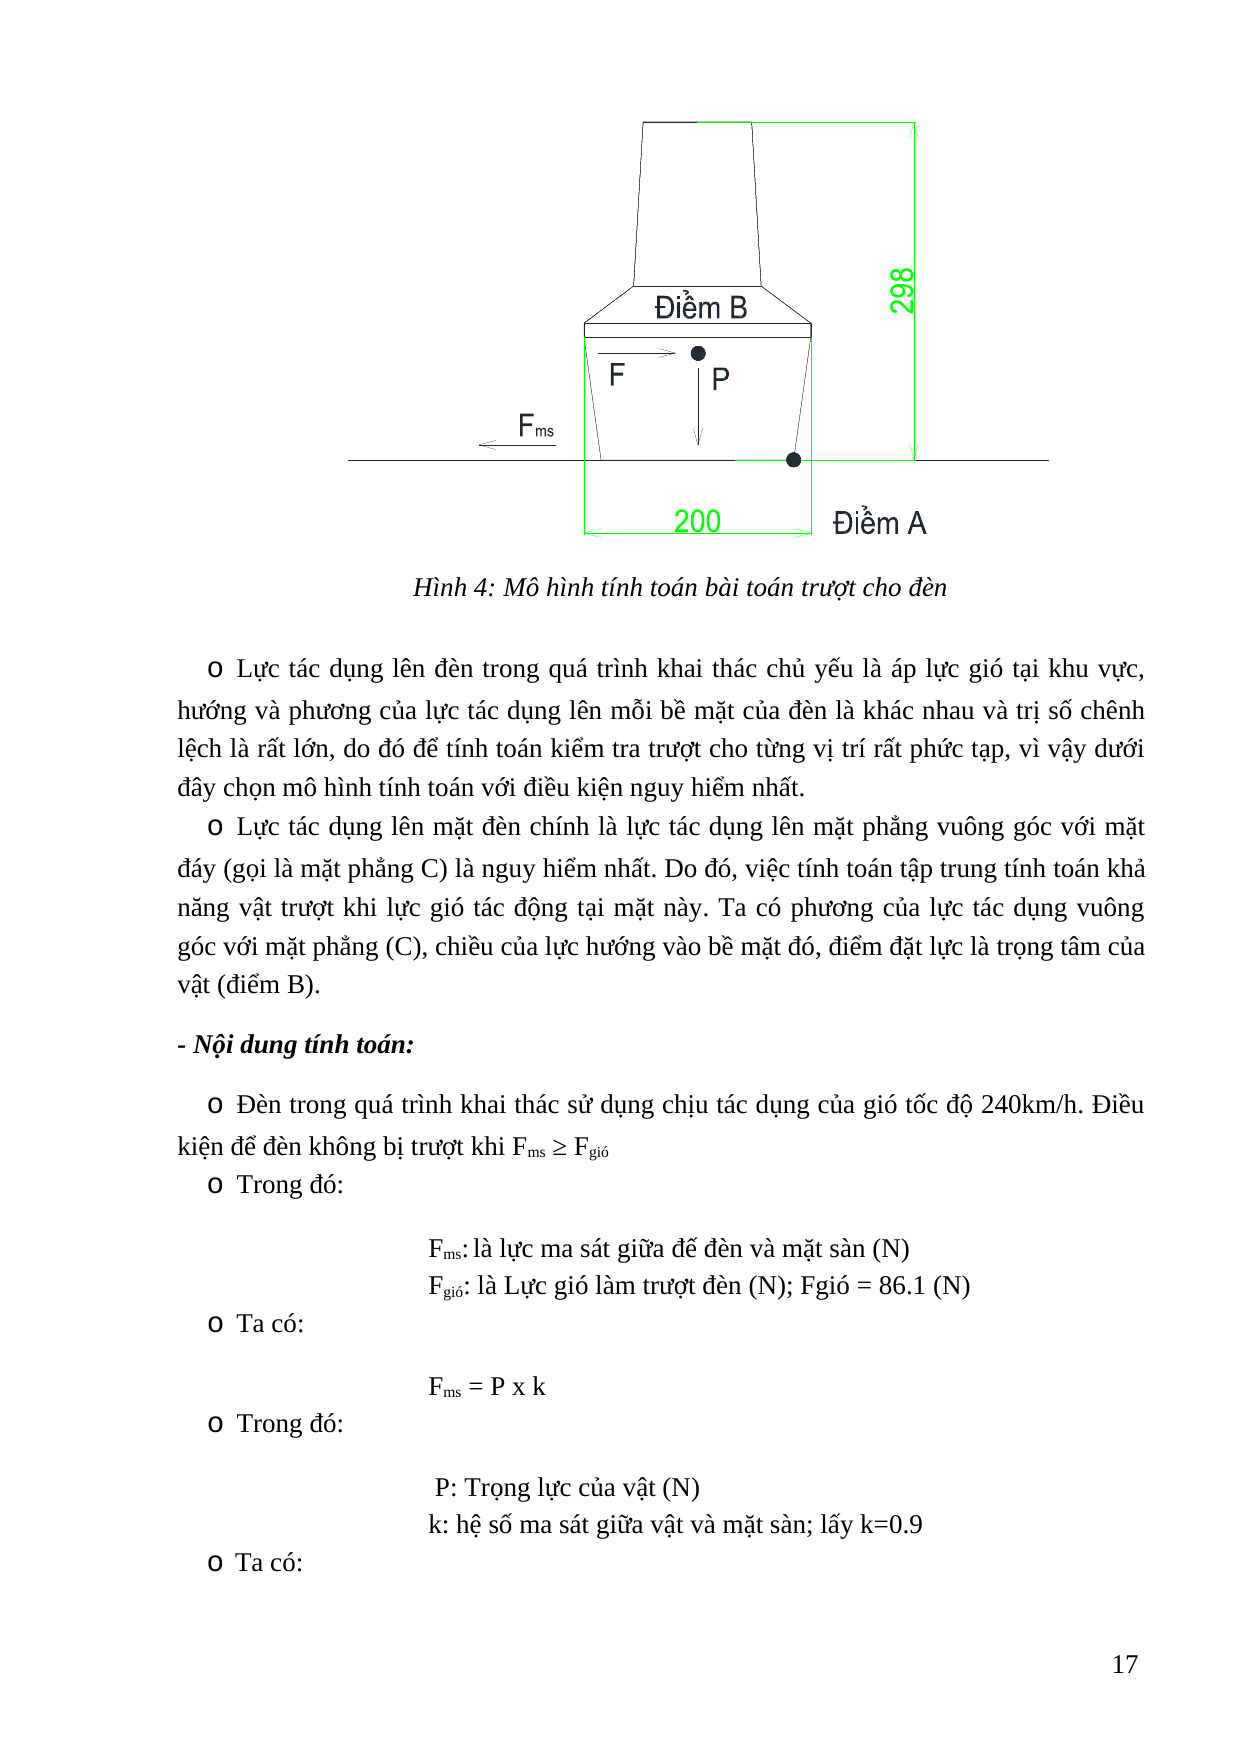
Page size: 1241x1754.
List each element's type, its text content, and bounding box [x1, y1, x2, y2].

text Fms = P x k [177, 1370, 1149, 1401]
list Ta có: [206, 1546, 1146, 1580]
text k: hệ số ma sát giữa vật và mặt sàn; lấy k=0.9 [177, 1508, 1149, 1539]
list Đèn trong quá trình khai thác sử dụng chịu tác dụng của gió tốc độ 240km/h. Điều kiện để đèn không bị trượt khi Fms ≥ Fgió [177, 1088, 1146, 1161]
list Lực tác dụng lên mặt đèn chính là lực tác dụng lên mặt phẳng vuông góc với mặt đáy (gọi là mặt phẳng C) là nguy hiểm nhất. Do đó, việc tính toán tập trung tính toán khả năng vật trượt khi lực gió tác động tại mặt này. Ta có phương của lực tác dụng vuông góc với mặt phẳng (C), chiều của lực hướng vào bề mặt đó, điểm đặt lực là trọng tâm của vật (điểm B). [177, 810, 1146, 1000]
text - Nội dung tính toán: [177, 1028, 1146, 1059]
list Lực tác dụng lên đèn trong quá trình khai thác chủ yếu là áp lực gió tại khu vực, hướng và phương của lực tác dụng lên mỗi bề mặt của đèn là khác nhau và trị số chênh lệch là rất lớn, do đó để tính toán kiểm tra trượt cho từng vị trí rất phức tạp, vì vậy dưới đây chọn mô hình tính toán với điều kiện nguy hiểm nhất. [177, 652, 1146, 803]
list Trong đó: [207, 1407, 1146, 1442]
text Fms: là lực ma sát giữa đế đèn và mặt sàn (N) [177, 1232, 1149, 1263]
text P: Trọng lực của vật (N) [177, 1471, 1149, 1502]
list Ta có: [207, 1307, 1146, 1341]
text Fgió: là Lực gió làm trượt đèn (N); Fgió = 86.1 (N) [177, 1269, 1149, 1301]
text Hình 4: Mô hình tính toán bài toán trượt cho đèn [214, 571, 1146, 602]
list Trong đó: [177, 1169, 1146, 1203]
